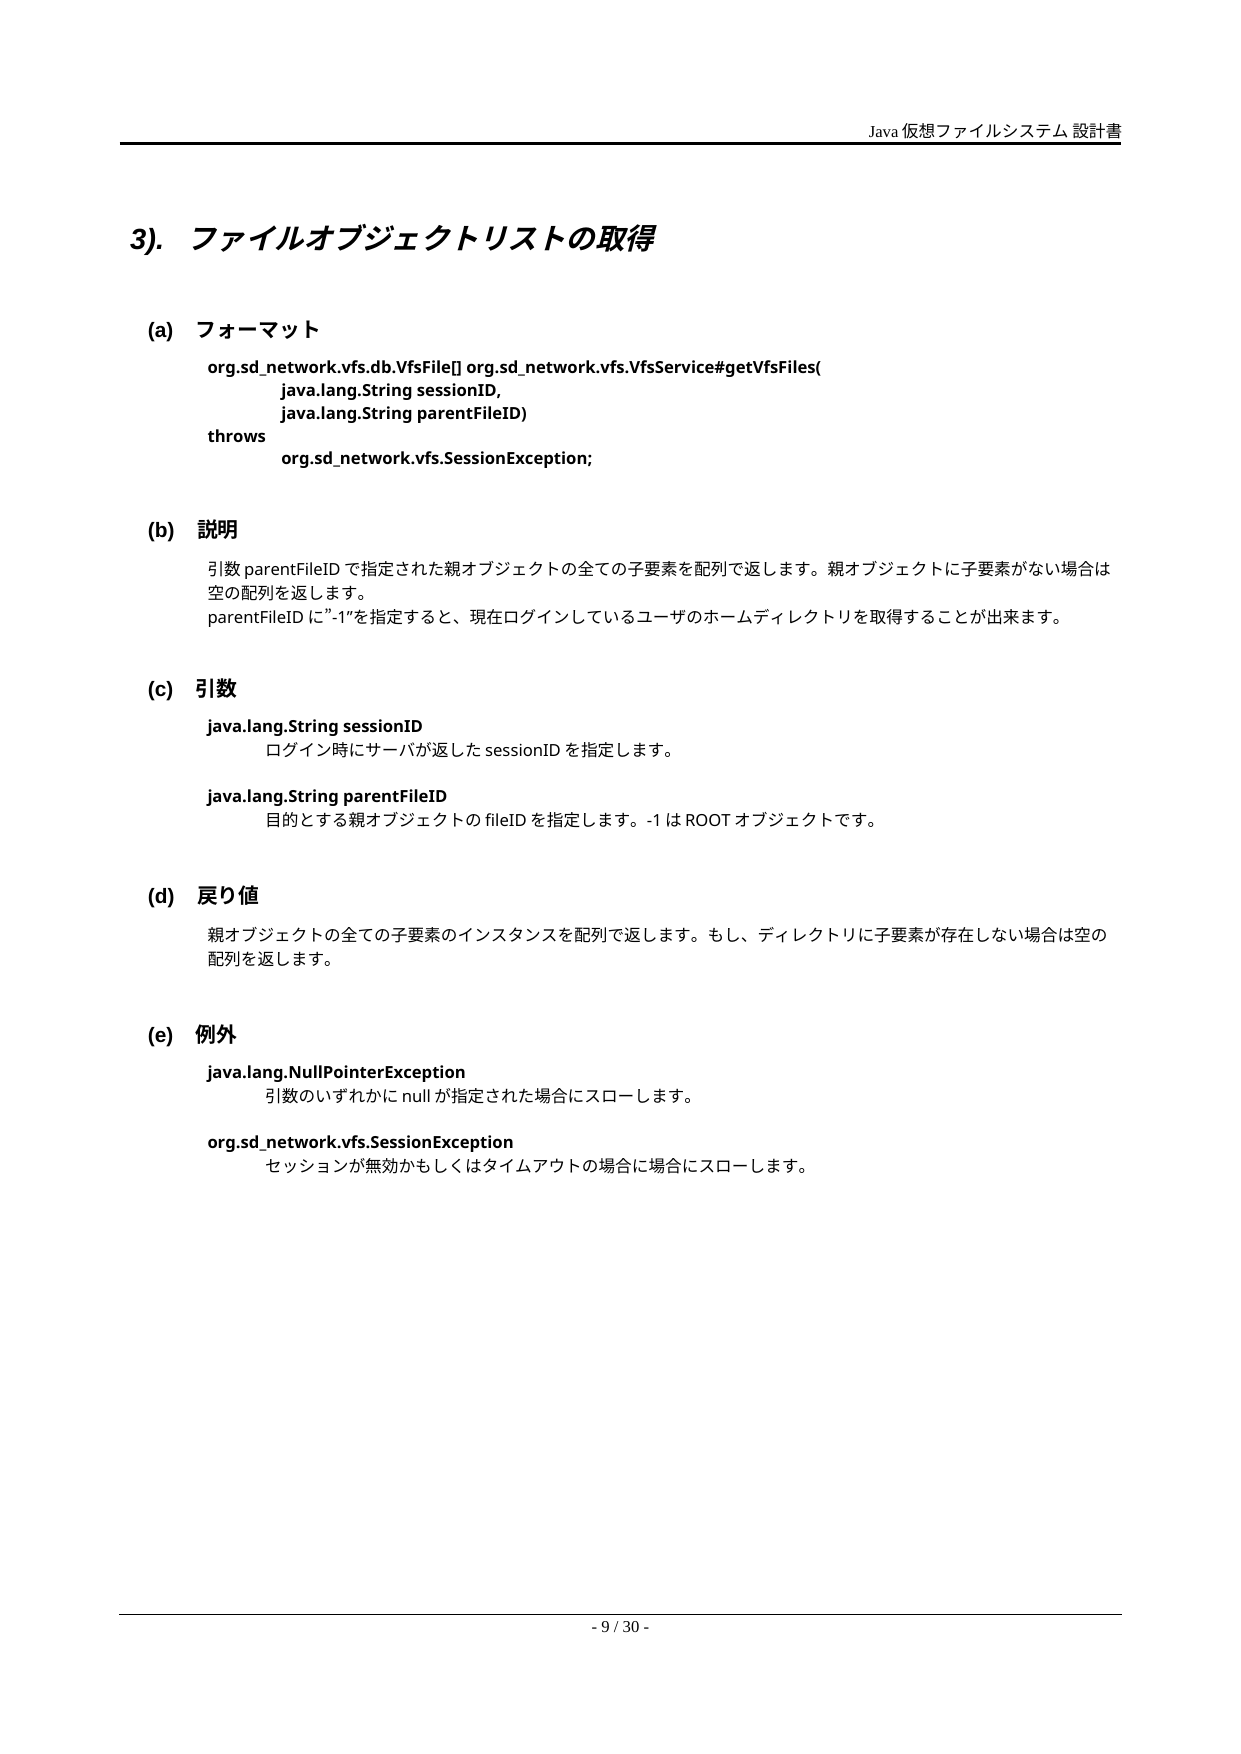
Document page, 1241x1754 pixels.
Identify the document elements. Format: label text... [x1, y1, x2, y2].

text java.lang.String sessionID, [207, 379, 1122, 402]
text java.lang.NullPointerException [207, 1061, 1122, 1083]
text 目的とする親オブジェクトのfileIDを指定します。-1はROOTオブジェクトです。 [265, 807, 1122, 831]
subtitle フォーマット [118, 313, 1122, 344]
text org.sd_network.vfs.db.VfsFile[] org.sd_network.vfs.VfsService#getVfsFiles( [207, 356, 1122, 379]
text parentFileIDに”-1”を指定すると、現在ログインしているユーザのホームディレクトリを取得することが出来ます。 [207, 604, 1122, 628]
text 引数のいずれかにnullが指定された場合にスローします。 [265, 1083, 1122, 1107]
subtitle ファイルオブジェクトリストの取得 [118, 215, 1122, 257]
text ログイン時にサーバが返したsessionIDを指定します。 [265, 737, 1122, 762]
text java.lang.String sessionID [207, 715, 1122, 737]
text org.sd_network.vfs.SessionException [207, 1130, 1122, 1153]
text java.lang.String parentFileID [207, 784, 1122, 807]
text セッションが無効かもしくはタイムアウトの場合に場合にスローします。 [265, 1153, 1122, 1177]
text throws [207, 424, 1122, 447]
text 引数parentFileIDで指定された親オブジェクトの全ての子要素を配列で返します。親オブジェクトに子要素がない場合は空の配列を返します。 [207, 556, 1122, 604]
subtitle 例外 [118, 1018, 1122, 1048]
text java.lang.String parentFileID) [207, 402, 1122, 424]
subtitle 説明 [118, 513, 1122, 543]
text 親オブジェクトの全ての子要素のインスタンスを配列で返します。もし、ディレクトリに子要素が存在しない場合は空の配列を返します。 [207, 922, 1122, 970]
text org.sd_network.vfs.SessionException; [207, 447, 1122, 470]
subtitle 戻り値 [118, 879, 1122, 909]
subtitle 引数 [118, 672, 1122, 702]
